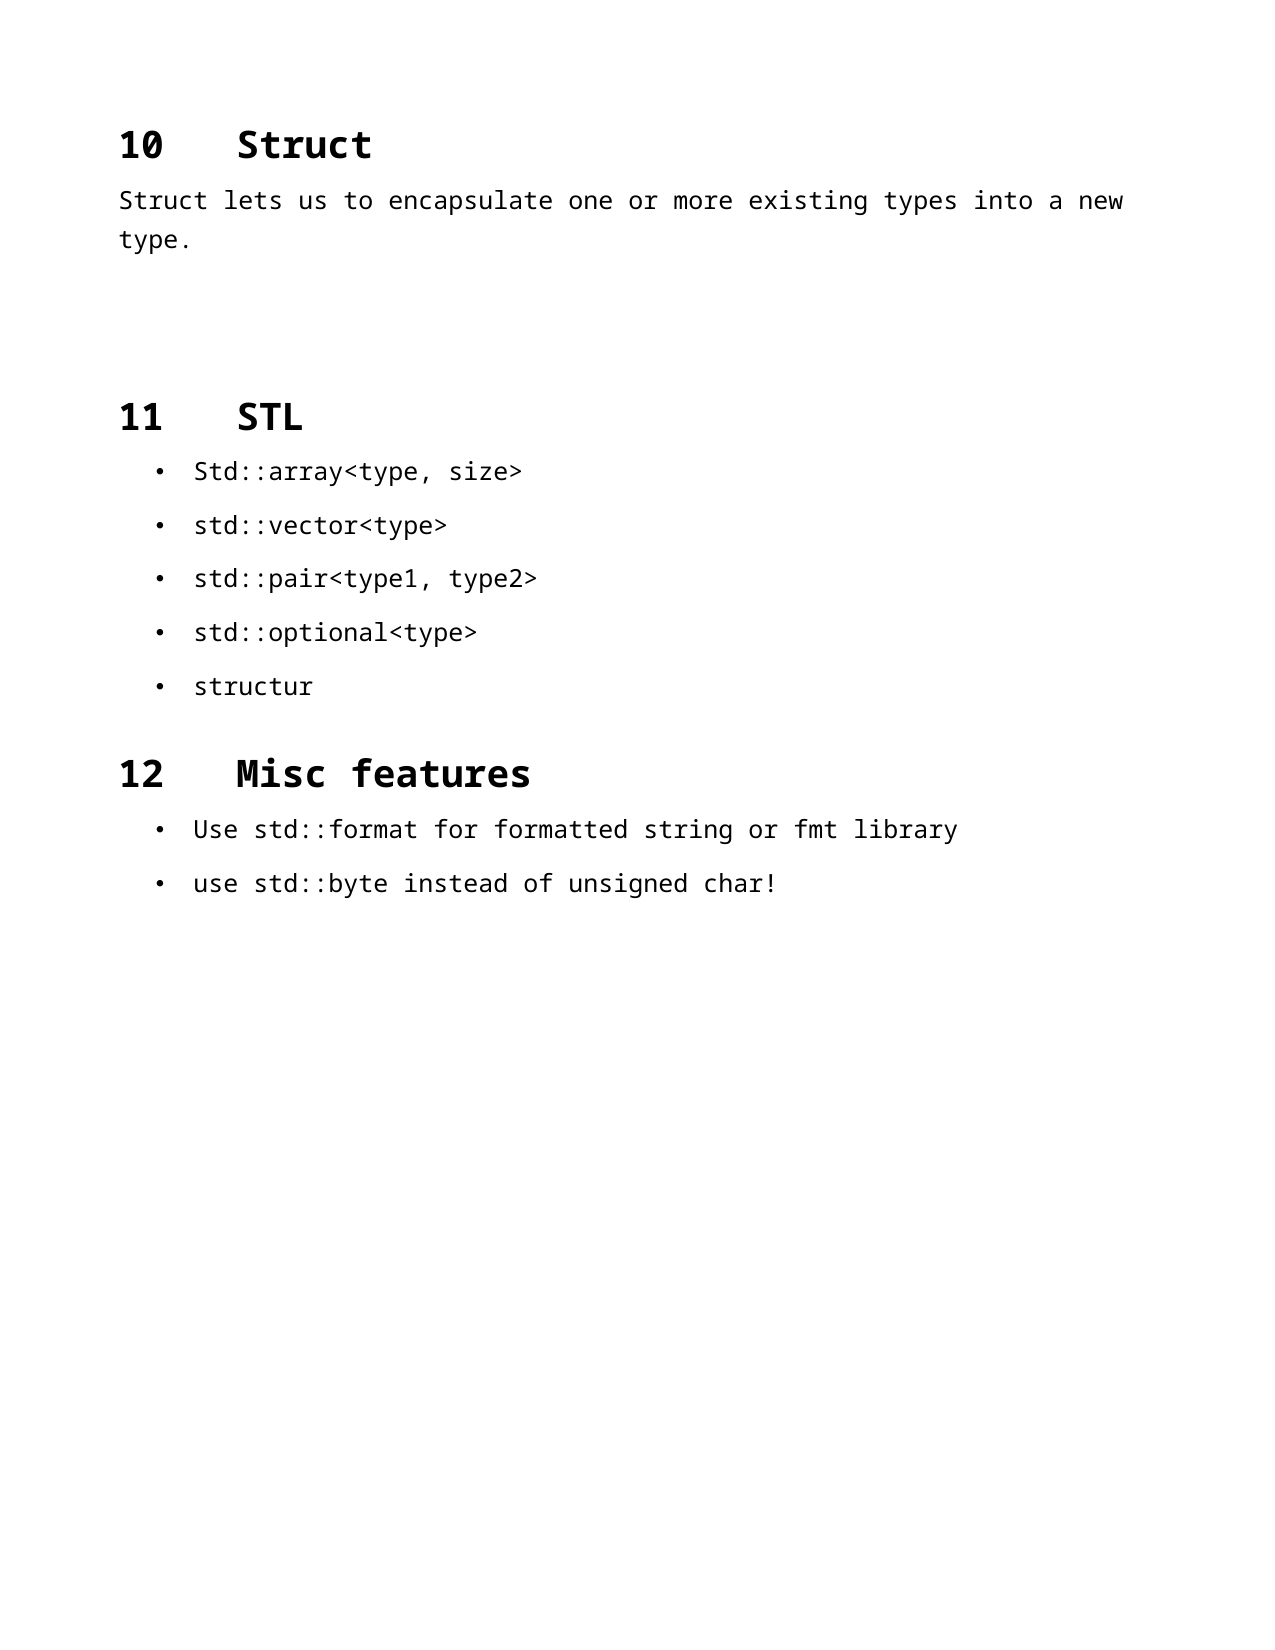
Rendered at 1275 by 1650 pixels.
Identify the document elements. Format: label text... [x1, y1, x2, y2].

subtitle Struct [118, 118, 1157, 170]
text Struct lets us to encapsulate one or more existing types into a new type. [118, 182, 1157, 256]
list use std::byte instead of unsigned char! [156, 865, 1157, 899]
subtitle Misc features [118, 747, 1157, 799]
list Std::array<type, size> [156, 453, 1157, 488]
list std::optional<type> [156, 615, 1157, 649]
list structur [156, 668, 1157, 703]
list std::pair<type1, type2> [156, 561, 1157, 595]
subtitle STL [118, 389, 1157, 441]
list Use std::format for formatted string or fmt library [156, 811, 1157, 846]
list std::vector<type> [156, 507, 1157, 541]
